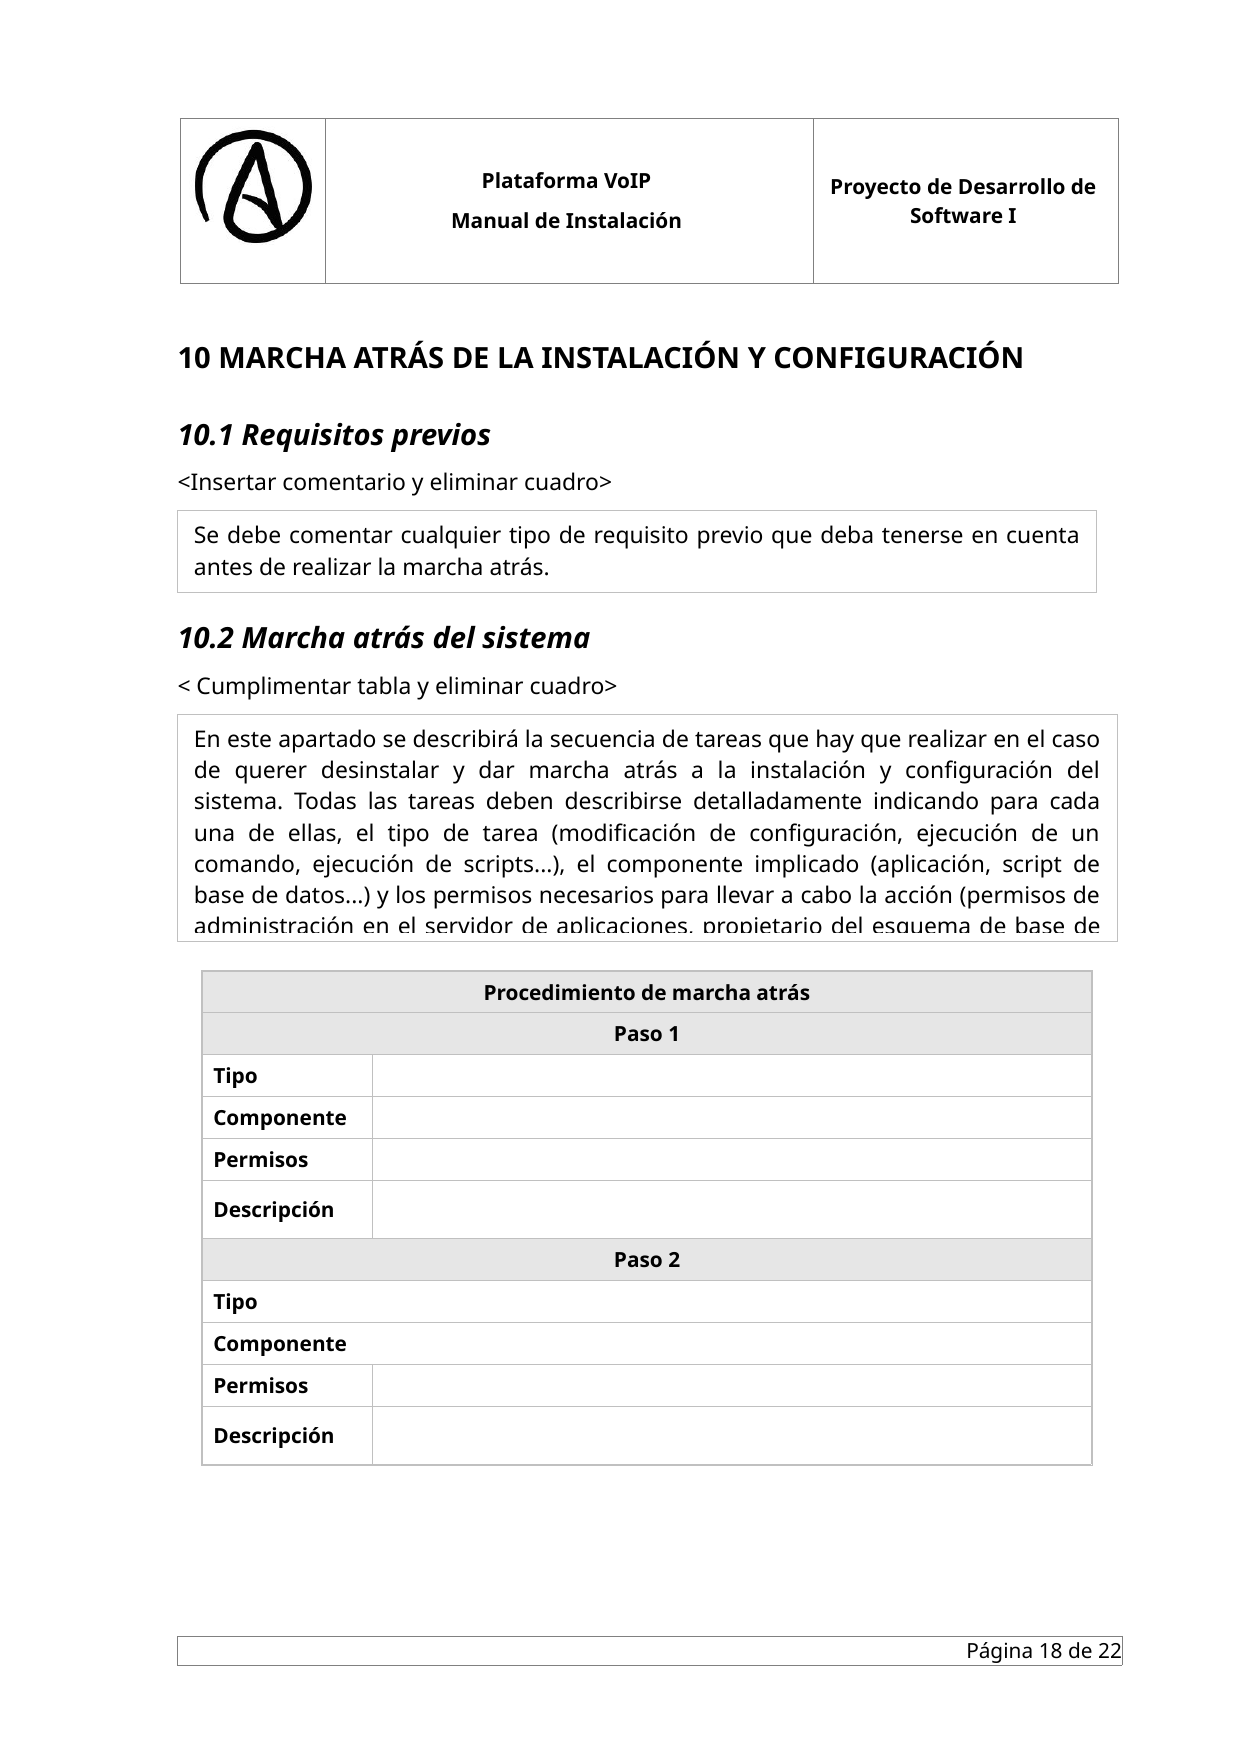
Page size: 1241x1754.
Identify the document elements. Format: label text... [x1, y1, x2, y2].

table_header Procedimiento de marcha atrás [203, 972, 1091, 1012]
text Se debe comentar cualquier tipo de requisito previo que deba tenerse en cuenta antes de realizar la marcha atrás. [194, 519, 1080, 582]
subtitle Marcha atrás del sistema [177, 618, 1122, 657]
table_cell [373, 1055, 1091, 1096]
table_cell [373, 1365, 1091, 1406]
table_cell Componente [203, 1323, 372, 1364]
table_cell [373, 1139, 1091, 1180]
table_cell [373, 1407, 1091, 1464]
table_cell [373, 1181, 1091, 1238]
table_cell Tipo [203, 1055, 372, 1096]
table_cell [373, 1097, 1091, 1138]
text < Cumplimentar tabla y eliminar cuadro> [177, 670, 1122, 701]
table_cell Permisos [203, 1139, 372, 1180]
text En este apartado se describirá la secuencia de tareas que hay que realizar en el caso de querer desinstalar y dar marcha atrás a la instalación y configuración del sistema. Todas las tareas deben describirse detalladamente indicando para cada una de ellas, el tipo de tarea (modificación de configuración, ejecución de un comando, ejecución de scripts...), el componente implicado (aplicación, script de base de datos...) y los permisos necesarios para llevar a cabo la acción (permisos de administración en el servidor de aplicaciones, propietario del esquema de base de datos...). [194, 723, 1101, 933]
table_cell Tipo [203, 1281, 372, 1322]
subtitle MARCHA ATRÁS DE LA INSTALACIÓN Y CONFIGURACIÓN [177, 337, 1122, 377]
table_cell Paso 2 [203, 1239, 1091, 1280]
subtitle Requisitos previos [177, 414, 1122, 454]
text <Insertar comentario y eliminar cuadro> [177, 466, 1122, 498]
table_cell Paso 1 [203, 1013, 1091, 1054]
table_cell Permisos [203, 1365, 372, 1406]
table_cell Componente [203, 1097, 372, 1138]
table_cell [373, 1281, 1091, 1322]
table_cell [373, 1323, 1091, 1364]
table_cell Descripción [203, 1407, 372, 1464]
table_cell Descripción [203, 1181, 372, 1238]
